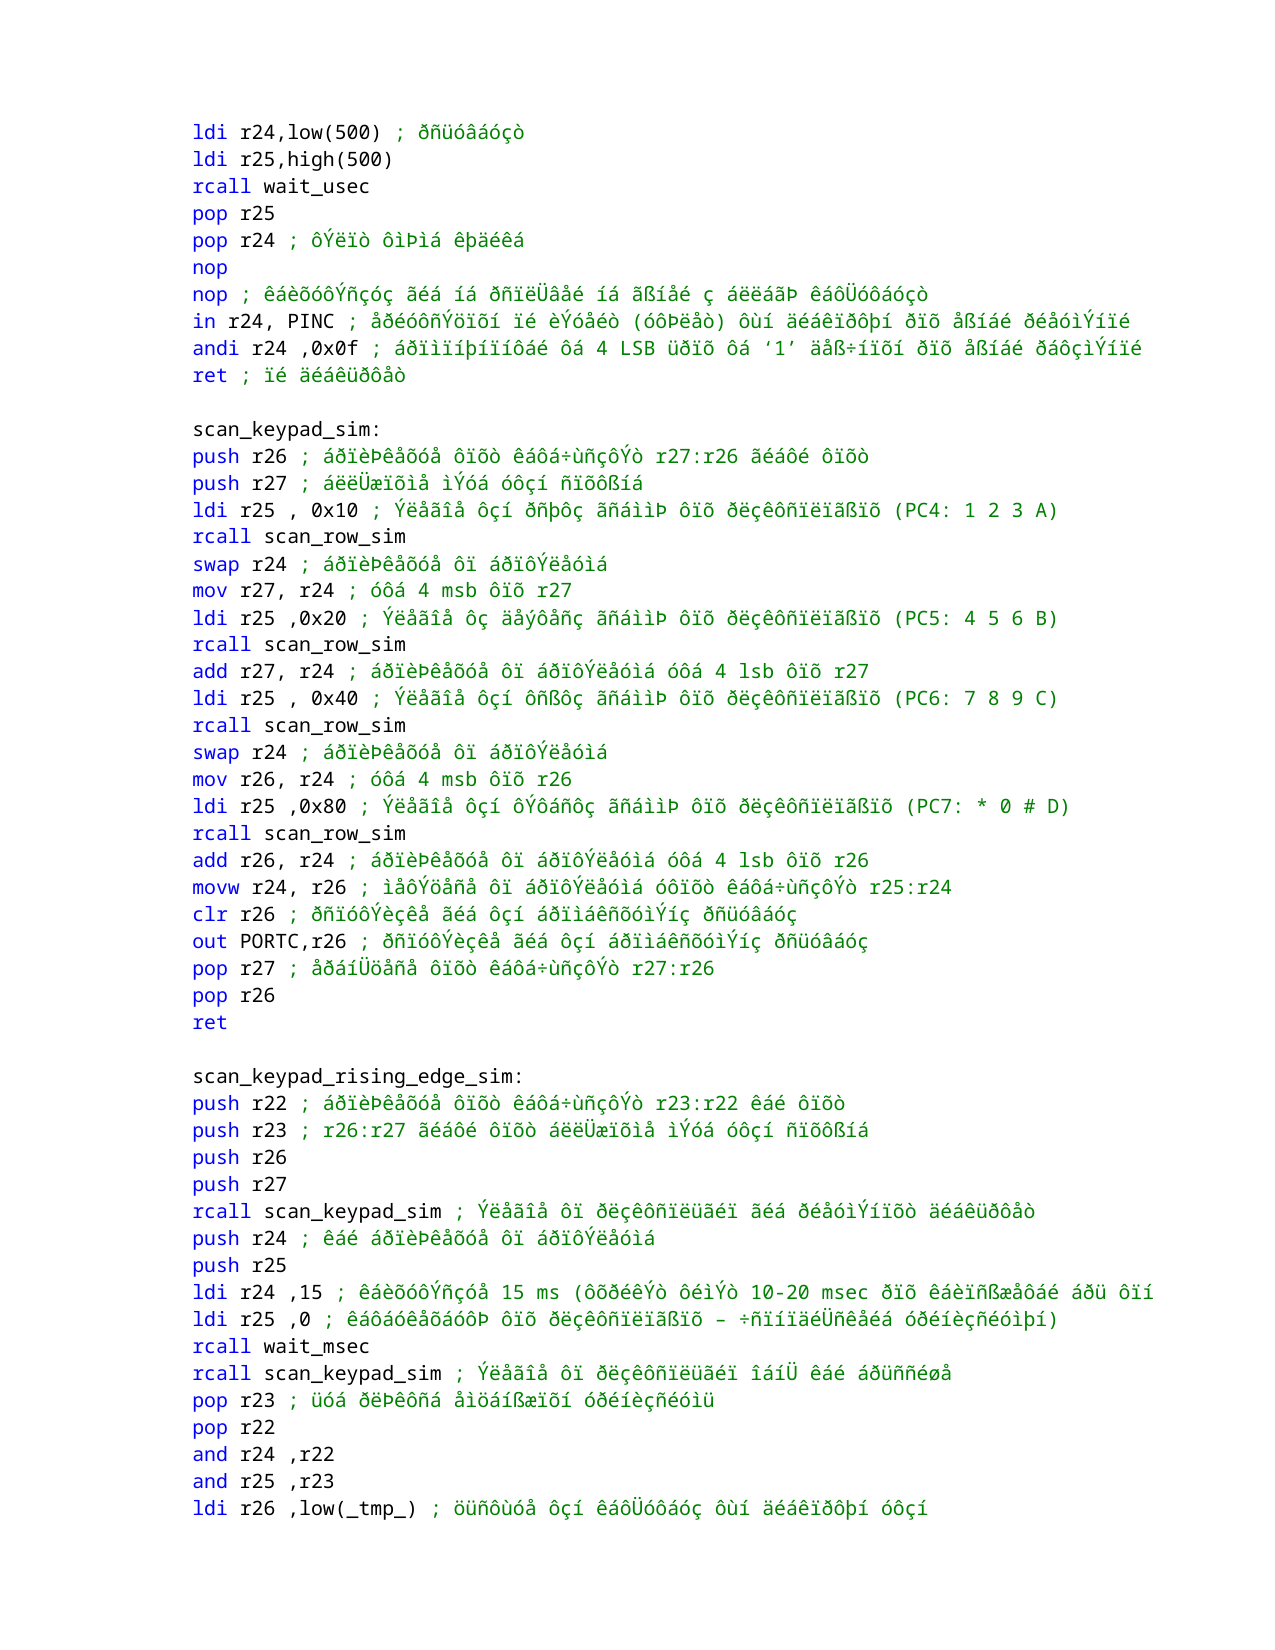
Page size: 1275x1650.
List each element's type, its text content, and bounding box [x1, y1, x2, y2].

text out PORTC,r26 ; ðñïóôÝèçêå ãéá ôçí áðïìáêñõóìÝíç ðñüóâáóç [118, 927, 1157, 954]
text ret ; ïé äéáêüðôåò [118, 361, 1157, 388]
text pop r23 ; üóá ðëÞêôñá åìöáíßæïõí óðéíèçñéóìü [118, 1386, 1157, 1413]
text ldi r25,high(500) [118, 145, 1157, 172]
text ldi r25 , 0x10 ; Ýëåãîå ôçí ðñþôç ãñáììÞ ôïõ ðëçêôñïëïãßïõ (PC4: 1 2 3 A) [118, 496, 1157, 523]
text pop r25 [118, 199, 1157, 226]
text rcall scan_keypad_sim ; Ýëåãîå ôï ðëçêôñïëüãéï ãéá ðéåóìÝíïõò äéáêüðôåò [118, 1197, 1157, 1224]
text ldi r25 ,0 ; êáôáóêåõáóôÞ ôïõ ðëçêôñïëïãßïõ – ÷ñïíïäéÜñêåéá óðéíèçñéóìþí) [118, 1305, 1157, 1332]
text swap r24 ; áðïèÞêåõóå ôï áðïôÝëåóìá [118, 550, 1157, 577]
text and r25 ,r23 [118, 1467, 1157, 1494]
text push r26 [118, 1143, 1157, 1170]
text rcall scan_keypad_sim ; Ýëåãîå ôï ðëçêôñïëüãéï îáíÜ êáé áðüññéøå [118, 1359, 1157, 1386]
text ret [118, 1008, 1157, 1035]
text pop r24 ; ôÝëïò ôìÞìá êþäéêá [118, 226, 1157, 253]
text push r26 ; áðïèÞêåõóå ôïõò êáôá÷ùñçôÝò r27:r26 ãéáôé ôïõò [118, 442, 1157, 469]
text push r24 ; êáé áðïèÞêåõóå ôï áðïôÝëåóìá [118, 1224, 1157, 1251]
text ldi r26 ,low(_tmp_) ; öüñôùóå ôçí êáôÜóôáóç ôùí äéáêïðôþí óôçí [118, 1494, 1157, 1521]
text pop r22 [118, 1413, 1157, 1440]
text add r26, r24 ; áðïèÞêåõóå ôï áðïôÝëåóìá óôá 4 lsb ôïõ r26 [118, 847, 1157, 873]
text mov r27, r24 ; óôá 4 msb ôïõ r27 [118, 577, 1157, 604]
text push r27 [118, 1170, 1157, 1197]
text movw r24, r26 ; ìåôÝöåñå ôï áðïôÝëåóìá óôïõò êáôá÷ùñçôÝò r25:r24 [118, 873, 1157, 901]
text rcall wait_usec [118, 172, 1157, 199]
text nop [118, 253, 1157, 280]
text ldi r25 ,0x20 ; Ýëåãîå ôç äåýôåñç ãñáììÞ ôïõ ðëçêôñïëïãßïõ (PC5: 4 5 6 B) [118, 604, 1157, 631]
text add r27, r24 ; áðïèÞêåõóå ôï áðïôÝëåóìá óôá 4 lsb ôïõ r27 [118, 658, 1157, 685]
text andi r24 ,0x0f ; áðïìïíþíïíôáé ôá 4 LSB üðïõ ôá ‘1’ äåß÷íïõí ðïõ åßíáé ðáôçìÝíïé [118, 334, 1157, 361]
text ldi r25 ,0x80 ; Ýëåãîå ôçí ôÝôáñôç ãñáììÞ ôïõ ðëçêôñïëïãßïõ (PC7: * 0 # D) [118, 793, 1157, 819]
text scan_keypad_rising_edge_sim: [118, 1062, 1157, 1089]
text clr r26 ; ðñïóôÝèçêå ãéá ôçí áðïìáêñõóìÝíç ðñüóâáóç [118, 901, 1157, 927]
text ldi r24,low(500) ; ðñüóâáóçò [118, 118, 1157, 145]
text in r24, PINC ; åðéóôñÝöïõí ïé èÝóåéò (óôÞëåò) ôùí äéáêïðôþí ðïõ åßíáé ðéåóìÝíïé [118, 307, 1157, 334]
text ldi r24 ,15 ; êáèõóôÝñçóå 15 ms (ôõðéêÝò ôéìÝò 10-20 msec ðïõ êáèïñßæåôáé áðü ôïí [118, 1278, 1157, 1305]
text rcall scan_row_sim [118, 712, 1157, 739]
text pop r27 ; åðáíÜöåñå ôïõò êáôá÷ùñçôÝò r27:r26 [118, 954, 1157, 981]
text nop ; êáèõóôÝñçóç ãéá íá ðñïëÜâåé íá ãßíåé ç áëëáãÞ êáôÜóôáóçò [118, 280, 1157, 307]
text mov r26, r24 ; óôá 4 msb ôïõ r26 [118, 766, 1157, 793]
text pop r26 [118, 981, 1157, 1008]
text push r27 ; áëëÜæïõìå ìÝóá óôçí ñïõôßíá [118, 469, 1157, 496]
text rcall scan_row_sim [118, 631, 1157, 658]
text rcall scan_row_sim [118, 819, 1157, 847]
text and r24 ,r22 [118, 1440, 1157, 1467]
text rcall wait_msec [118, 1332, 1157, 1359]
text scan_keypad_sim: [118, 415, 1157, 442]
text push r25 [118, 1251, 1157, 1278]
text ldi r25 , 0x40 ; Ýëåãîå ôçí ôñßôç ãñáììÞ ôïõ ðëçêôñïëïãßïõ (PC6: 7 8 9 C) [118, 685, 1157, 712]
text swap r24 ; áðïèÞêåõóå ôï áðïôÝëåóìá [118, 739, 1157, 766]
text push r22 ; áðïèÞêåõóå ôïõò êáôá÷ùñçôÝò r23:r22 êáé ôïõò [118, 1089, 1157, 1116]
text rcall scan_row_sim [118, 523, 1157, 550]
text push r23 ; r26:r27 ãéáôé ôïõò áëëÜæïõìå ìÝóá óôçí ñïõôßíá [118, 1116, 1157, 1143]
